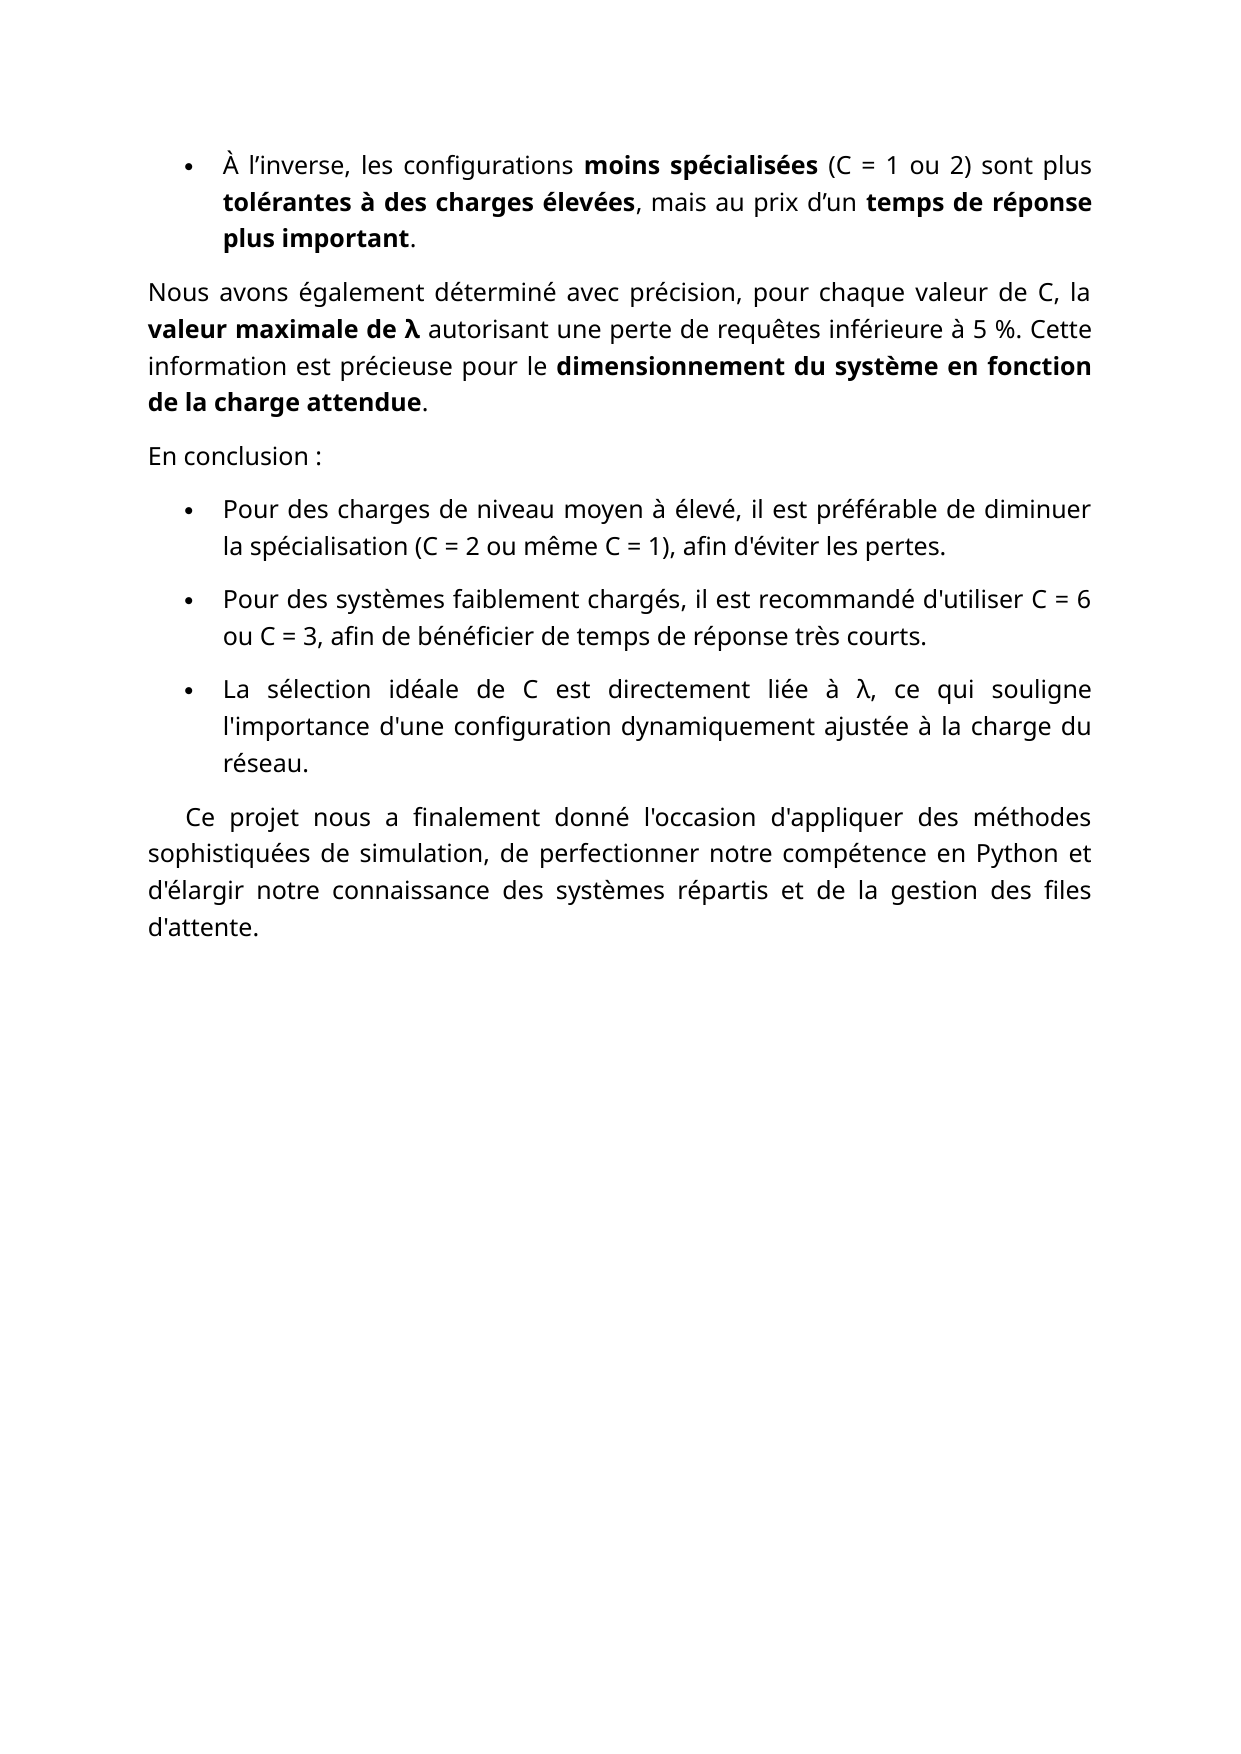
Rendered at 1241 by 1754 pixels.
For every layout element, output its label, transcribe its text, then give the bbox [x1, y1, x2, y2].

list À l’inverse, les configurations moins spécialisées (C = 1 ou 2) sont plus tolérantes à des charges élevées, mais au prix d’un temps de réponse plus important. [185, 148, 1093, 255]
text En conclusion : [148, 438, 1093, 472]
list Pour des systèmes faiblement chargés, il est recommandé d'utiliser C = 6 ou C = 3, afin de bénéficier de temps de réponse très courts. [185, 582, 1093, 653]
list Pour des charges de niveau moyen à élevé, il est préférable de diminuer la spécialisation (C = 2 ou même C = 1), afin d'éviter les pertes. [185, 492, 1093, 563]
text Nous avons également déterminé avec précision, pour chaque valeur de C, la valeur maximale de λ autorisant une perte de requêtes inférieure à 5 %. Cette information est précieuse pour le dimensionnement du système en fonction de la charge attendue. [148, 274, 1093, 419]
list La sélection idéale de C est directement liée à λ, ce qui souligne l'importance d'une configuration dynamiquement ajustée à la charge du réseau. [185, 672, 1093, 780]
text Ce projet nous a finalement donné l'occasion d'appliquer des méthodes sophistiquées de simulation, de perfectionner notre compétence en Python et d'élargir notre connaissance des systèmes répartis et de la gestion des files d'attente. [148, 799, 1093, 943]
